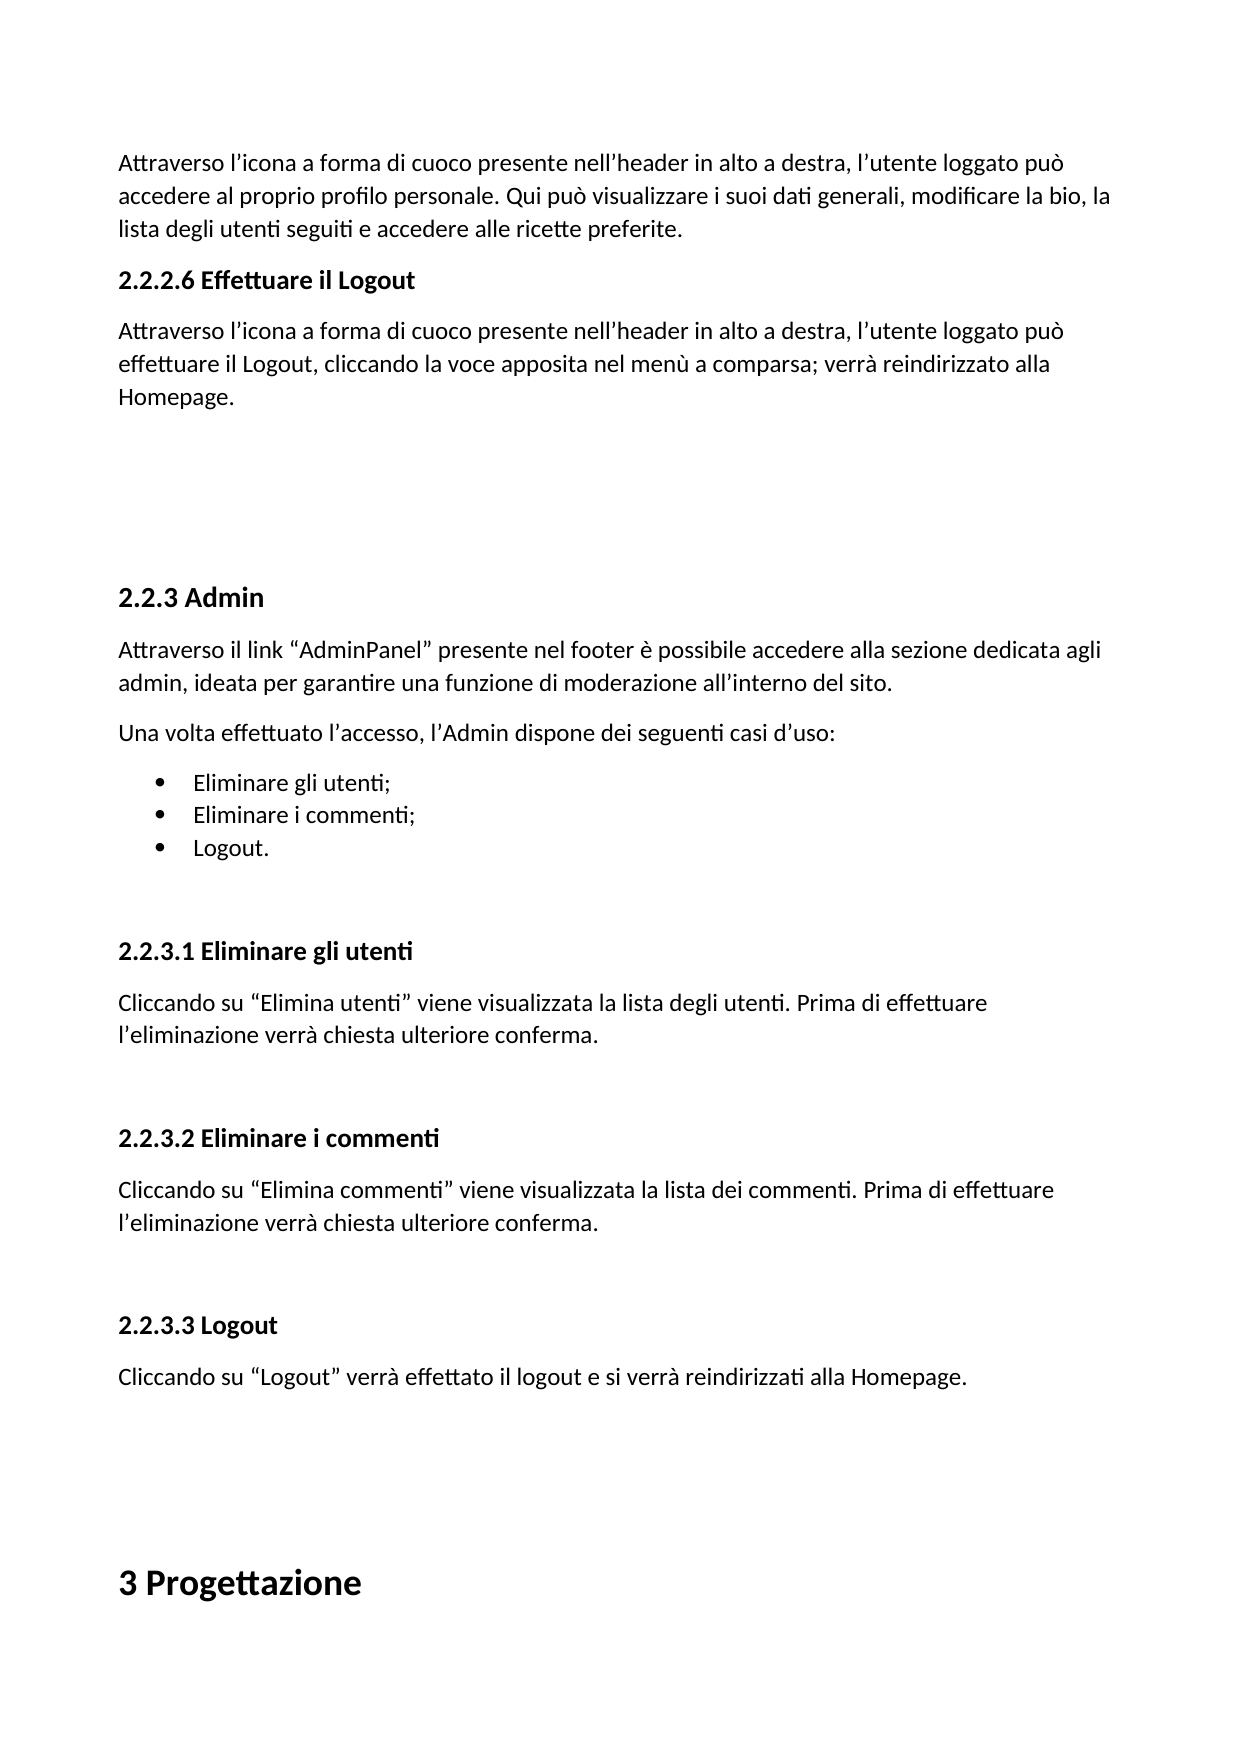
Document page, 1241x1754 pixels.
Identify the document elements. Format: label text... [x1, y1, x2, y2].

text 3 Progettazione [118, 1559, 1122, 1605]
text Cliccando su “Elimina utenti” viene visualizzata la lista degli utenti. Prima di effettuare l’eliminazione verrà chiesta ulteriore conferma. [118, 987, 1122, 1050]
text 2.2.3.3 Logout [118, 1308, 1122, 1342]
text Cliccando su “Elimina commenti” viene visualizzata la lista dei commenti. Prima di effettuare l’eliminazione verrà chiesta ulteriore conferma. [118, 1174, 1122, 1237]
text Attraverso l’icona a forma di cuoco presente nell’header in alto a destra, l’utente loggato può effettuare il Logout, cliccando la voce apposita nel menù a comparsa; verrà reindirizzato alla Homepage. [118, 315, 1122, 412]
list Eliminare i commenti; [156, 799, 1122, 830]
text 2.2.3.1 Eliminare gli utenti [118, 934, 1122, 967]
text 2.2.3 Admin [118, 579, 1122, 615]
text Attraverso il link “AdminPanel” presente nel footer è possibile accedere alla sezione dedicata agli admin, ideata per garantire una funzione di moderazione all’interno del sito. [118, 634, 1122, 698]
text Una volta effettuato l’accesso, l’Admin dispone dei seguenti casi d’uso: [118, 717, 1122, 748]
list Logout. [156, 832, 1122, 863]
text 2.2.3.2 Eliminare i commenti [118, 1121, 1122, 1154]
list Eliminare gli utenti; [156, 767, 1122, 797]
text Cliccando su “Logout” verrà effettato il logout e si verrà reindirizzati alla Homepage. [118, 1361, 1122, 1391]
text Attraverso l’icona a forma di cuoco presente nell’header in alto a destra, l’utente loggato può accedere al proprio profilo personale. Qui può visualizzare i suoi dati generali, modificare la bio, la lista degli utenti seguiti e accedere alle ricette preferite. [118, 148, 1122, 244]
text 2.2.2.6 Effettuare il Logout [118, 263, 1122, 296]
